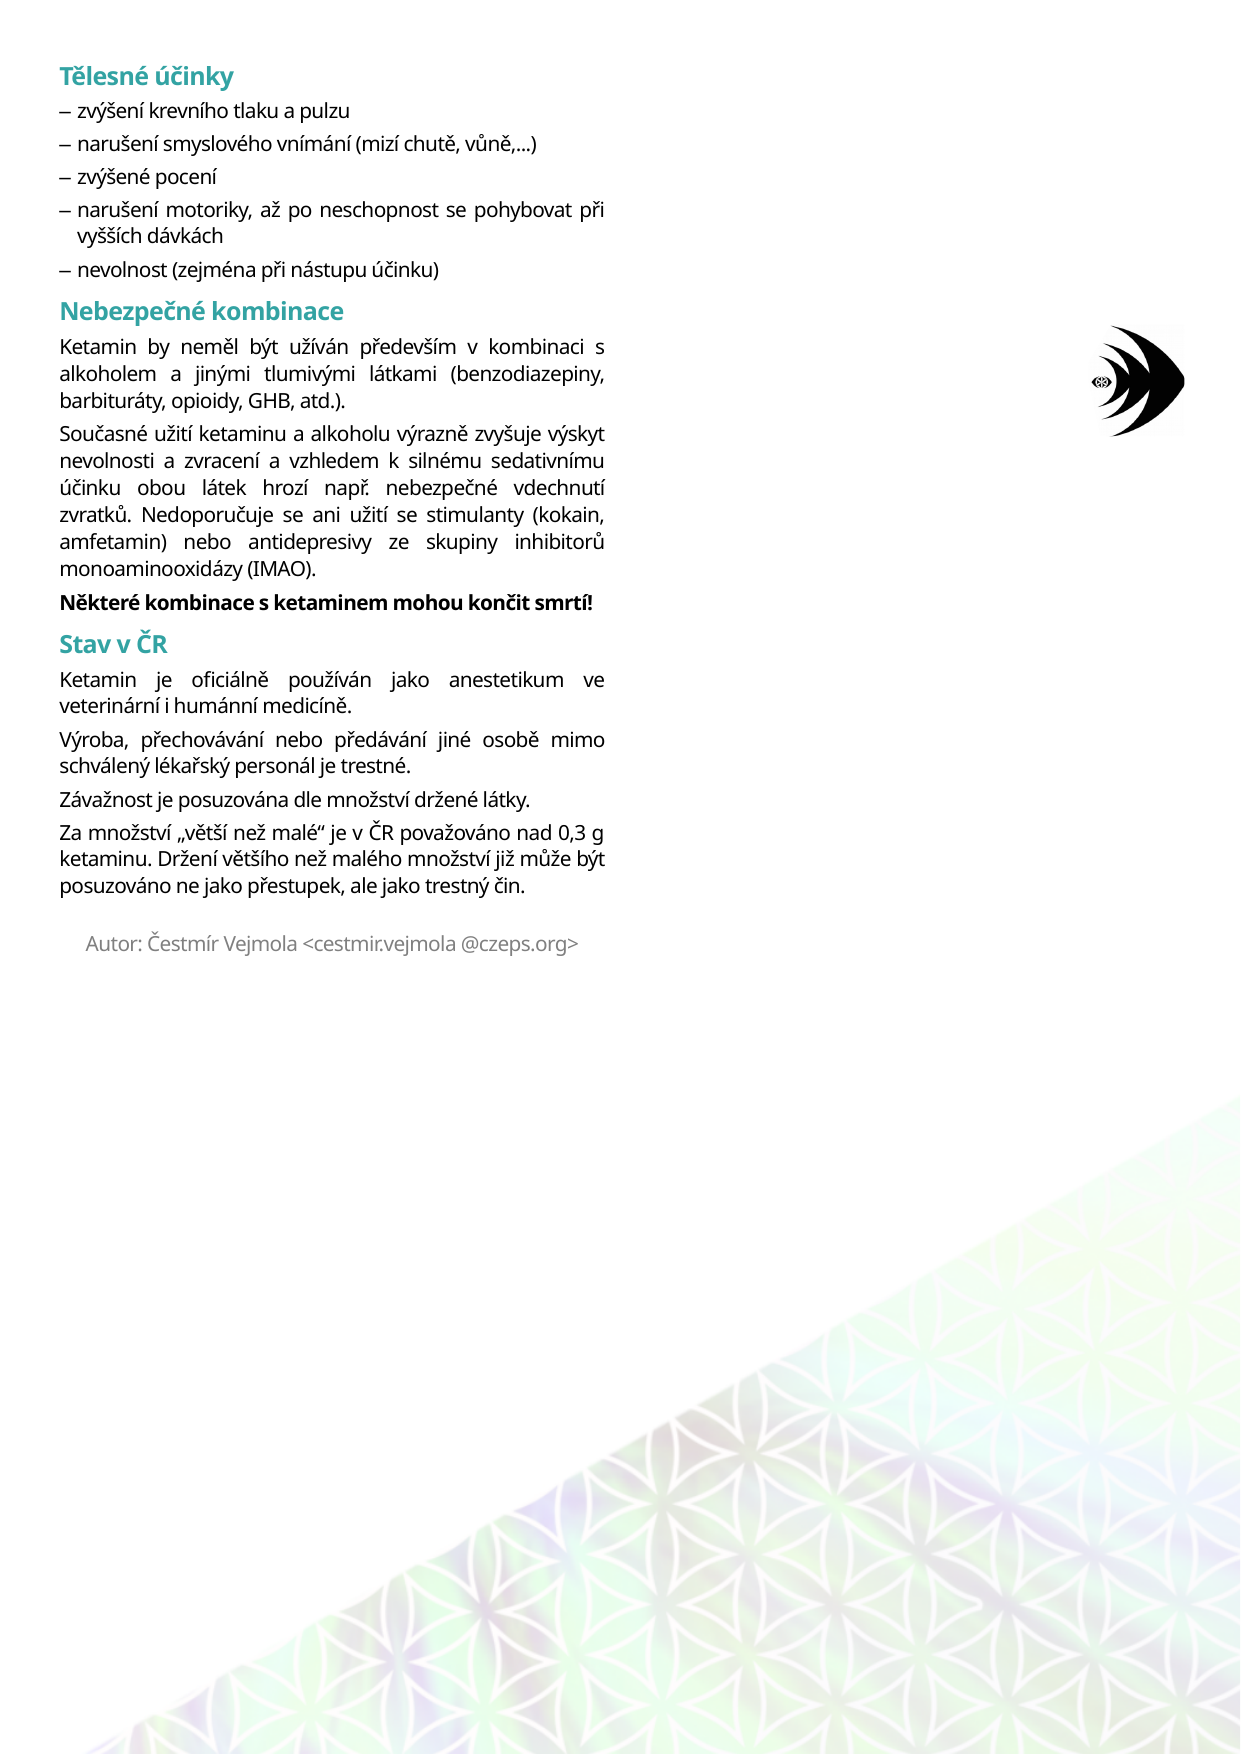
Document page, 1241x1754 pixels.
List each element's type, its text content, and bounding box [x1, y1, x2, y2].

picture [1088, 324, 1185, 437]
text Výroba, přechovávání nebo předávání jiné osobě mimo schválený lékařský personál je trestné. [59, 725, 605, 779]
text Některé kombinace s ketaminem mohou končit smrtí! [59, 588, 605, 615]
list narušení smyslového vnímání (mizí chutě, vůně,...) [59, 130, 605, 157]
list zvýšení krevního tlaku a pulzu [59, 97, 605, 124]
text Závažnost je posuzována dle množství držené látky. [59, 785, 605, 812]
list narušení motoriky, až po neschopnost se pohybovat při vyšších dávkách [59, 196, 605, 250]
text Ketamin je oficiálně používán jako anestetikum ve veterinární i humánní medicíně. [59, 665, 605, 719]
text Za množství „větší než malé“ je v ČR považováno nad 0,3 g ketaminu. Držení většího než malého množství již může být posuzováno ne jako přestupek, ale jako trestný čin. [59, 818, 605, 899]
subtitle Nebezpečné kombinace [59, 295, 605, 327]
subtitle Stav v ČR [59, 627, 605, 659]
subtitle Tělesné účinky [59, 59, 605, 91]
list nevolnost (zejména při nástupu účinku) [59, 256, 605, 283]
text Ketamin by neměl být užíván především v kombinaci s alkoholem a jinými tlumivými látkami (benzodiazepiny, barbituráty, opioidy, GHB, atd.). [59, 333, 605, 414]
list zvýšené pocení [59, 163, 605, 190]
text Autor: Čestmír Vejmola <cestmir.vejmola @czeps.org> [59, 929, 605, 957]
picture [0, 1028, 1241, 1754]
text Současné užití ketaminu a alkoholu výrazně zvyšuje výskyt nevolnosti a zvracení a vzhledem k silnému sedativnímu účinku obou látek hrozí např. nebezpečné vdechnutí zvratků. Nedoporučuje se ani užití se stimulanty (kokain, amfetamin) nebo antidepresivy ze skupiny inhibitorů monoaminooxidázy (IMAO). [59, 420, 605, 582]
